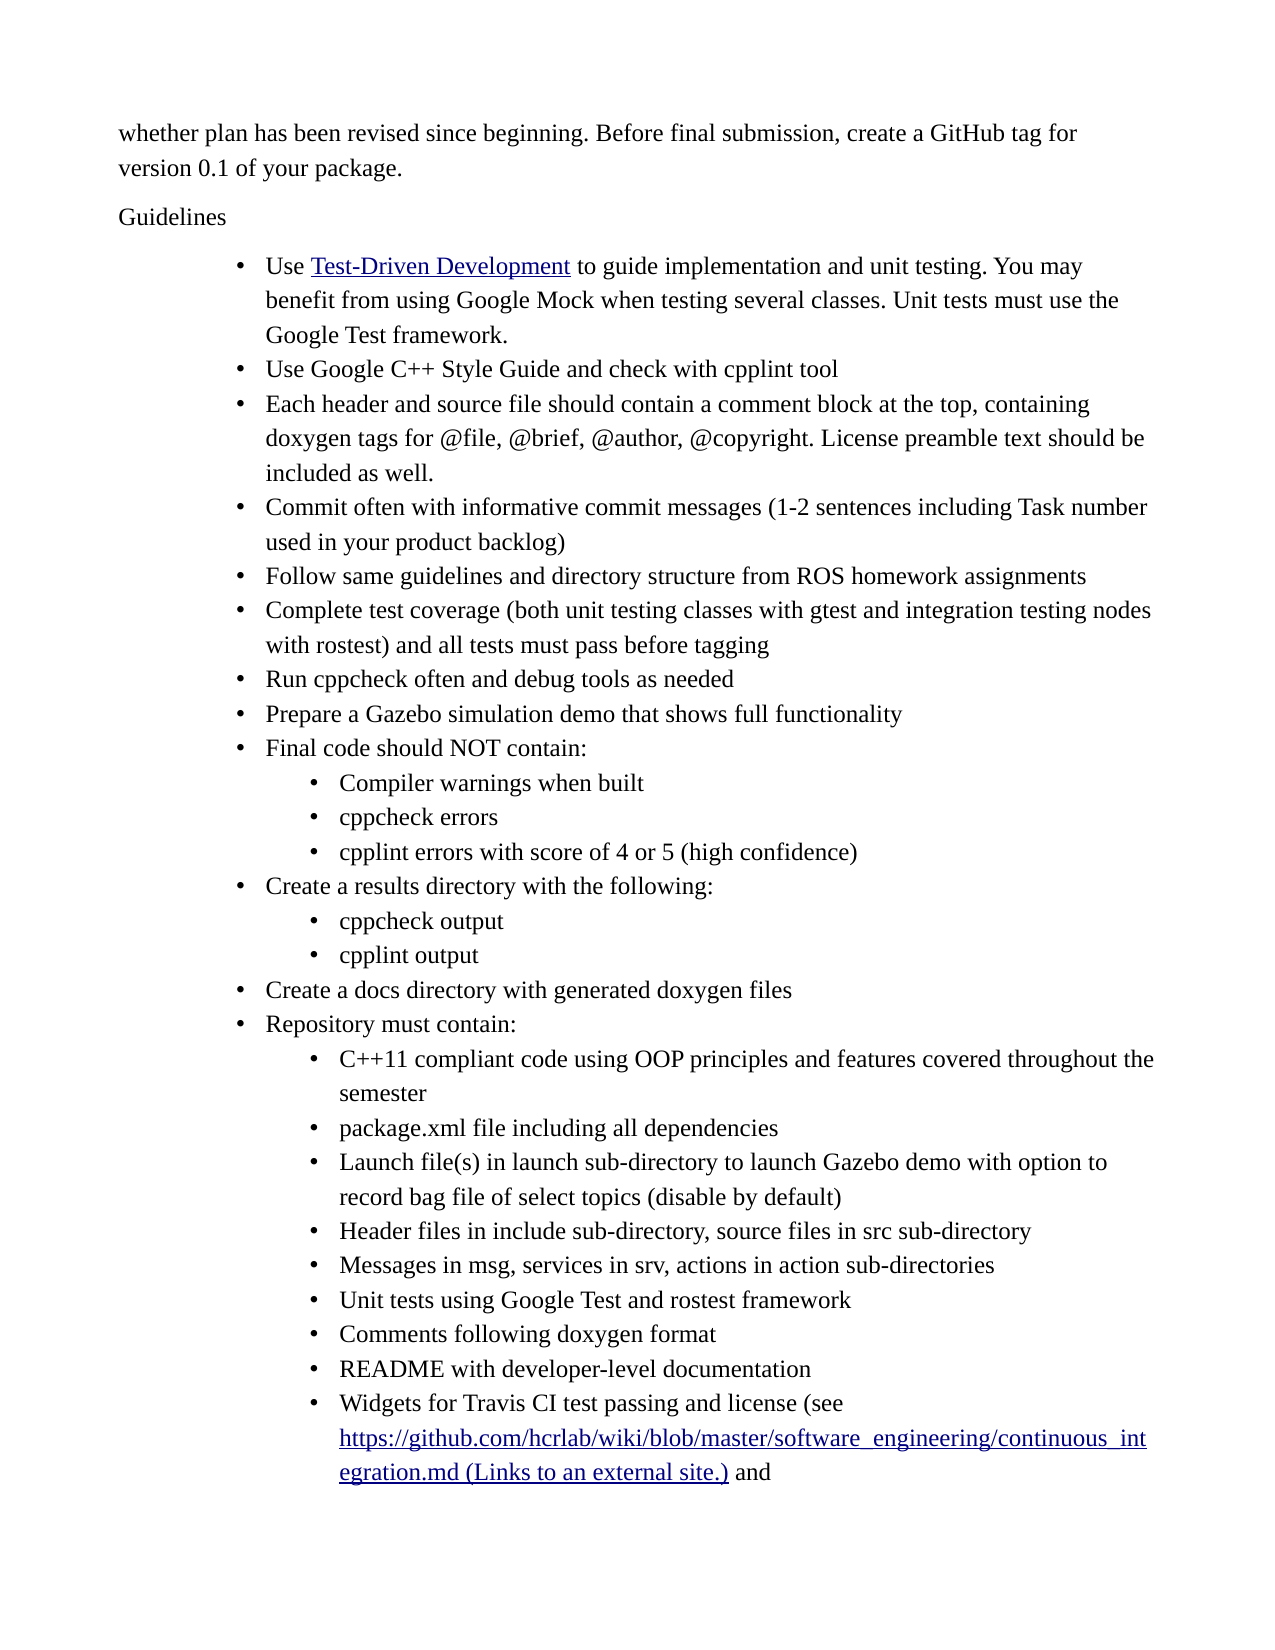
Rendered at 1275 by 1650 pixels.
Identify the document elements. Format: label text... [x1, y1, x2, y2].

text Guidelines [118, 202, 1157, 230]
list Unit tests using Google Test and rostest framework [309, 1285, 1157, 1314]
list Create a results directory with the following: [236, 871, 1157, 900]
list Final code should NOT contain: [236, 733, 1157, 762]
list Messages in msg, services in srv, actions in action sub-directories [309, 1251, 1157, 1279]
list Compiler warnings when built [309, 768, 1157, 797]
list Launch file(s) in launch sub-directory to launch Gazebo demo with option to record bag file of select topics (disable by default) [309, 1147, 1157, 1210]
list README with developer-level documentation [309, 1354, 1157, 1383]
list Run cppcheck often and debug tools as needed [236, 664, 1157, 693]
list Header files in include sub-directory, source files in src sub-directory [309, 1216, 1157, 1245]
list Comments following doxygen format [309, 1319, 1157, 1348]
list Use Test-Driven Development to guide implementation and unit testing. You may benefit from using Google Mock when testing several classes. Unit tests must use the Google Test framework. [236, 251, 1157, 348]
list cpplint errors with score of 4 or 5 (high confidence) [309, 837, 1157, 866]
list Commit often with informative commit messages (1-2 sentences including Task number used in your product backlog) [236, 492, 1157, 555]
list Follow same guidelines and directory structure from ROS homework assignments [236, 561, 1157, 590]
list Prepare a Gazebo simulation demo that shows full functionality [236, 699, 1157, 728]
list Repository must contain: [236, 1009, 1157, 1038]
list Each header and source file should contain a comment block at the top, containing doxygen tags for @file, @brief, @author, @copyright. License preamble text should be included as well. [236, 389, 1157, 486]
list C++11 compliant code using OOP principles and features covered throughout the semester [309, 1044, 1157, 1107]
list package.xml file including all dependencies [309, 1113, 1157, 1141]
text whether plan has been revised since beginning. Before final submission, create a GitHub tag for version 0.1 of your package. [118, 118, 1157, 181]
list Complete test coverage (both unit testing classes with gtest and integration testing nodes with rostest) and all tests must pass before tagging [236, 596, 1157, 659]
list Widgets for Travis CI test passing and license (see https://github.com/hcrlab/wiki/blob/master/software_engineering/continuous_integration.md (Links to an external site.) and [309, 1388, 1157, 1486]
list Use Google C++ Style Guide and check with cpplint tool [236, 354, 1157, 383]
list cppcheck errors [309, 802, 1157, 831]
list cppcheck output [309, 906, 1157, 934]
list cpplint output [309, 940, 1157, 969]
list Create a docs directory with generated doxygen files [236, 975, 1157, 1003]
